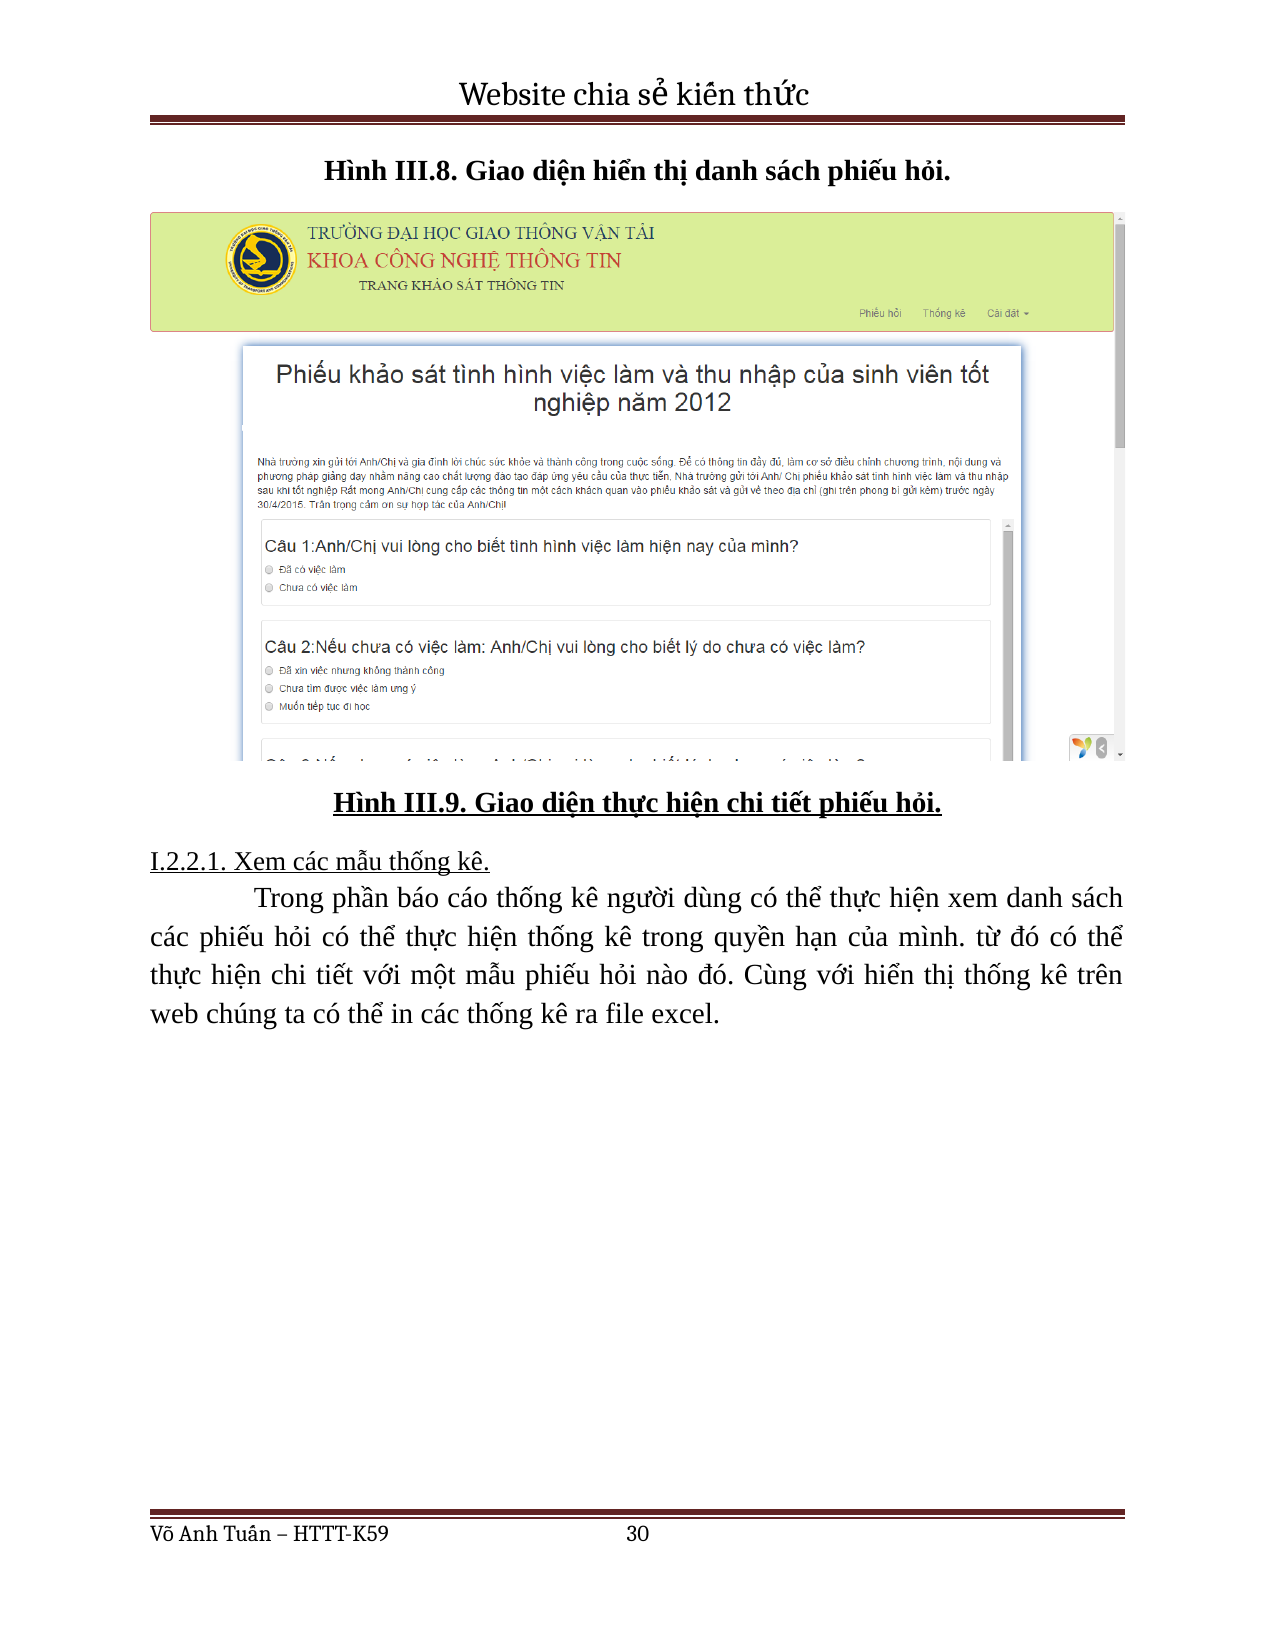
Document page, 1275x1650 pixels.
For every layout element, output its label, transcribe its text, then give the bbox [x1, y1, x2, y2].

text Hình III.9. Giao diện thực hiện chi tiết phiếu hỏi. [150, 785, 1125, 819]
picture [150, 212, 1125, 761]
text Hình III.8. Giao diện hiển thị danh sách phiếu hỏi. [150, 153, 1125, 186]
subtitle I.2.2.1. Xem các mẫu thống kê. [150, 845, 1125, 876]
text Trong phần báo cáo thống kê người dùng có thể thực hiện xem danh sách các phiếu hỏi có thể thực hiện thống kê trong quyền hạn của mình. từ đó có thể thực hiện chi tiết với một mẫu phiếu hỏi nào đó. Cùng với hiển thị thống kê trên web chúng ta có thể in các thống kê ra file excel. [150, 880, 1125, 1029]
